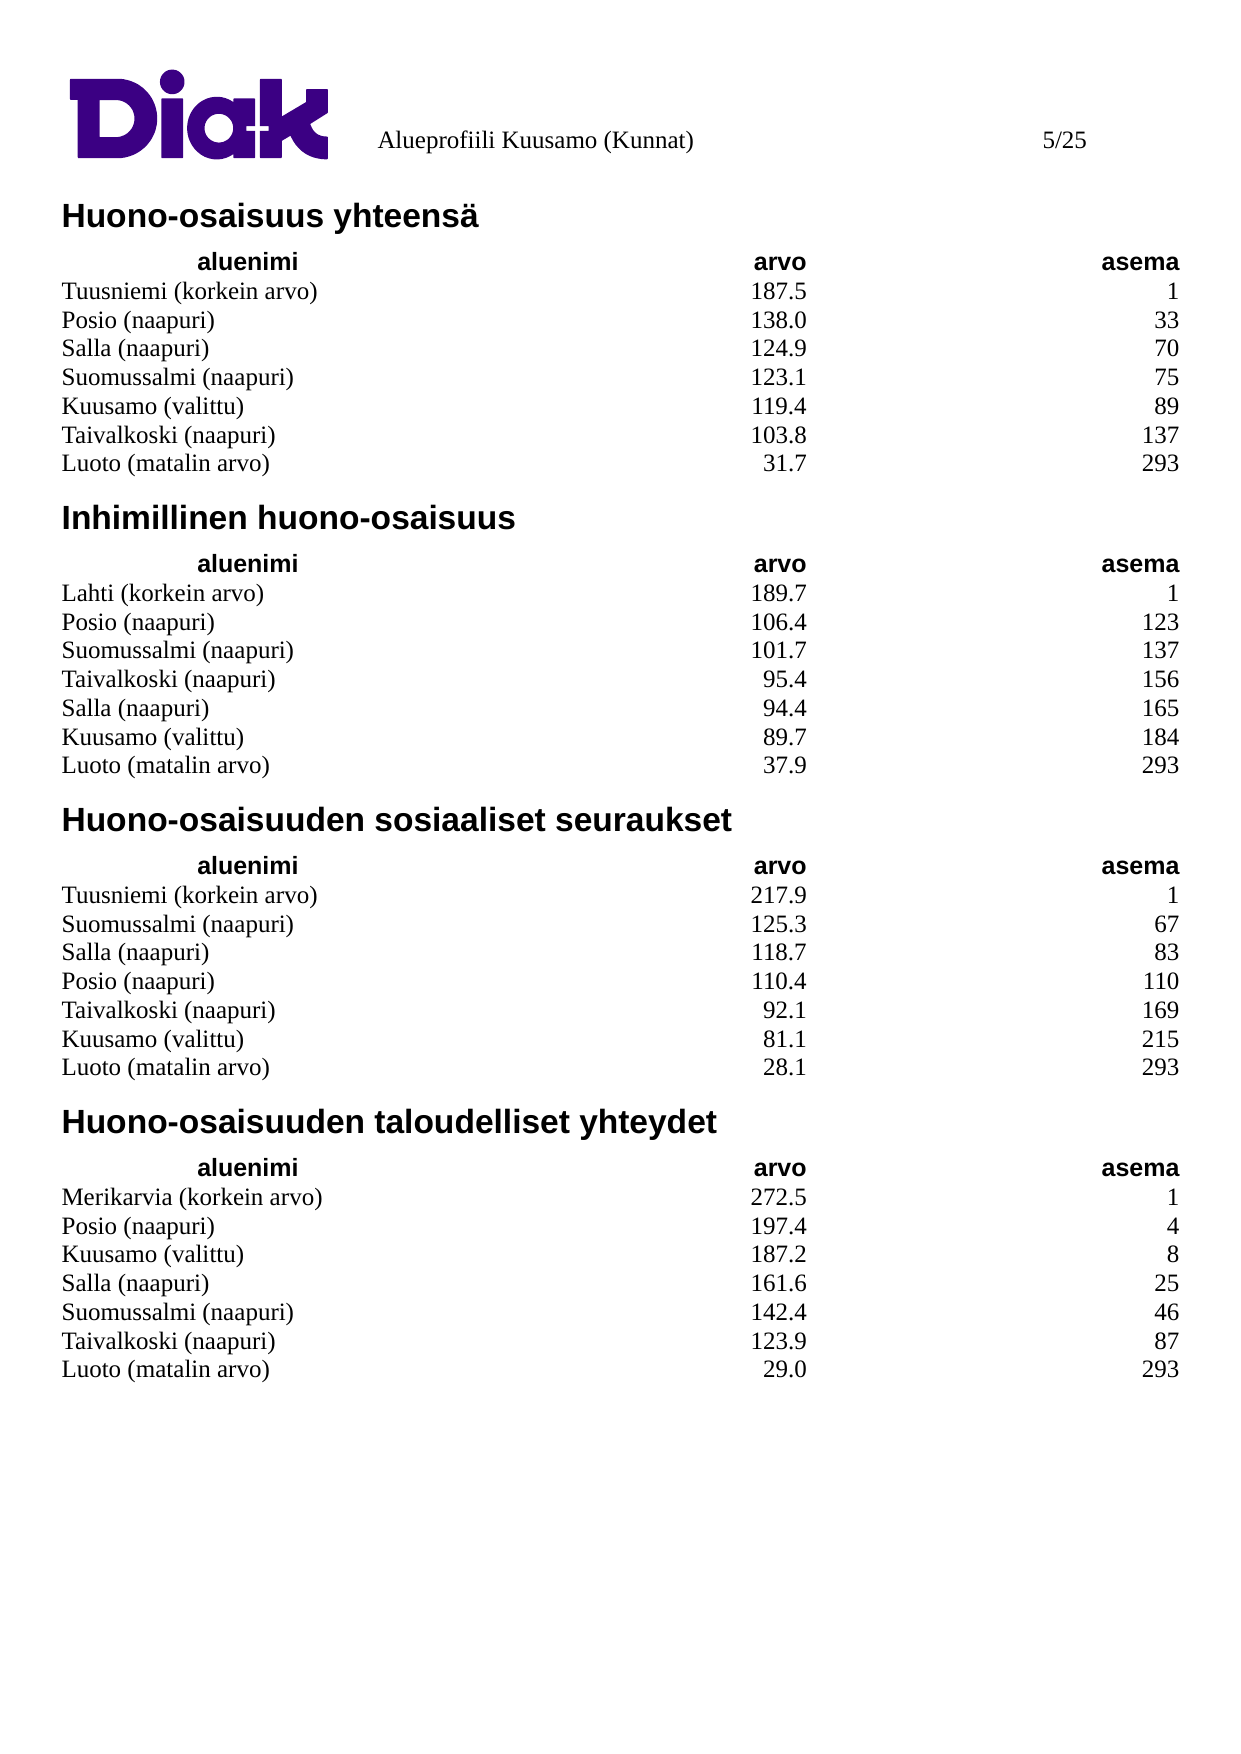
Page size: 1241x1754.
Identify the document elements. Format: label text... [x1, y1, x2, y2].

table_cell 142.4 [434, 1297, 806, 1326]
subtitle Huono-osaisuus yhteensä [61, 196, 1179, 235]
table_cell 89 [806, 391, 1179, 420]
table_cell 25 [806, 1268, 1179, 1297]
table_cell 70 [806, 334, 1179, 362]
table_cell Suomussalmi (naapuri) [61, 636, 434, 664]
table_cell 1 [806, 578, 1179, 607]
table_cell 293 [806, 751, 1179, 779]
table_cell 1 [806, 880, 1179, 909]
table_header asema [806, 1153, 1179, 1182]
table_cell Salla (naapuri) [61, 334, 434, 362]
table_cell 29.0 [434, 1355, 806, 1383]
table_cell 87 [806, 1326, 1179, 1354]
table_cell Luoto (matalin arvo) [61, 449, 434, 477]
table_cell 217.9 [434, 880, 806, 909]
table_cell Tuusniemi (korkein arvo) [61, 880, 434, 909]
table_cell 37.9 [434, 751, 806, 779]
table_cell Posio (naapuri) [61, 607, 434, 636]
table_cell 184 [806, 722, 1179, 751]
table_cell Taivalkoski (naapuri) [61, 664, 434, 693]
table_header arvo [434, 1153, 806, 1182]
table_cell 94.4 [434, 693, 806, 722]
table_cell Suomussalmi (naapuri) [61, 1297, 434, 1326]
table_cell 138.0 [434, 305, 806, 333]
table_cell 118.7 [434, 938, 806, 966]
table_cell 31.7 [434, 449, 806, 477]
table_cell Luoto (matalin arvo) [61, 751, 434, 779]
table_header aluenimi [61, 1153, 434, 1182]
table_cell Taivalkoski (naapuri) [61, 995, 434, 1024]
table_cell 293 [806, 1053, 1179, 1081]
subtitle Inhimillinen huono-osaisuus [61, 498, 1179, 537]
table_cell 110.4 [434, 966, 806, 995]
table_cell 125.3 [434, 909, 806, 937]
table_cell Merikarvia (korkein arvo) [61, 1182, 434, 1211]
table_cell Lahti (korkein arvo) [61, 578, 434, 607]
table_cell 215 [806, 1024, 1179, 1052]
table_cell Tuusniemi (korkein arvo) [61, 276, 434, 305]
table_cell 197.4 [434, 1211, 806, 1239]
table_cell 169 [806, 995, 1179, 1024]
table_cell 272.5 [434, 1182, 806, 1211]
table_cell Luoto (matalin arvo) [61, 1355, 434, 1383]
table_cell 83 [806, 938, 1179, 966]
table_cell 89.7 [434, 722, 806, 751]
table_cell 293 [806, 449, 1179, 477]
table_cell 156 [806, 664, 1179, 693]
table_cell 187.2 [434, 1240, 806, 1268]
table_cell 81.1 [434, 1024, 806, 1052]
table_cell Salla (naapuri) [61, 938, 434, 966]
table_cell 187.5 [434, 276, 806, 305]
table_cell 46 [806, 1297, 1179, 1326]
table_cell 124.9 [434, 334, 806, 362]
table_cell Suomussalmi (naapuri) [61, 362, 434, 391]
table_header asema [806, 247, 1179, 276]
table_cell Kuusamo (valittu) [61, 1240, 434, 1268]
table_cell 75 [806, 362, 1179, 391]
table_cell Kuusamo (valittu) [61, 1024, 434, 1052]
table_cell 123.1 [434, 362, 806, 391]
table_cell 119.4 [434, 391, 806, 420]
table_header arvo [434, 549, 806, 578]
table_cell 165 [806, 693, 1179, 722]
table_cell 28.1 [434, 1053, 806, 1081]
table_cell 8 [806, 1240, 1179, 1268]
table_cell Kuusamo (valittu) [61, 722, 434, 751]
table_header aluenimi [61, 549, 434, 578]
table_cell 189.7 [434, 578, 806, 607]
table_cell 103.8 [434, 420, 806, 448]
table_cell 4 [806, 1211, 1179, 1239]
table_cell 1 [806, 276, 1179, 305]
table_cell 106.4 [434, 607, 806, 636]
table_cell 137 [806, 420, 1179, 448]
table_cell Salla (naapuri) [61, 1268, 434, 1297]
table_cell 137 [806, 636, 1179, 664]
table_cell Suomussalmi (naapuri) [61, 909, 434, 937]
table_header aluenimi [61, 851, 434, 880]
table_cell Luoto (matalin arvo) [61, 1053, 434, 1081]
table_cell Posio (naapuri) [61, 305, 434, 333]
table_cell 161.6 [434, 1268, 806, 1297]
table_cell Taivalkoski (naapuri) [61, 420, 434, 448]
table_header aluenimi [61, 247, 434, 276]
table_header arvo [434, 851, 806, 880]
table_cell Taivalkoski (naapuri) [61, 1326, 434, 1354]
table_cell 33 [806, 305, 1179, 333]
table_cell 123.9 [434, 1326, 806, 1354]
table_cell 92.1 [434, 995, 806, 1024]
table_header asema [806, 549, 1179, 578]
table_cell 123 [806, 607, 1179, 636]
table_cell 1 [806, 1182, 1179, 1211]
subtitle Huono-osaisuuden taloudelliset yhteydet [61, 1102, 1179, 1141]
table_cell 101.7 [434, 636, 806, 664]
table_header asema [806, 851, 1179, 880]
table_cell 293 [806, 1355, 1179, 1383]
table_header arvo [434, 247, 806, 276]
table_cell 95.4 [434, 664, 806, 693]
table_cell 110 [806, 966, 1179, 995]
table_cell Posio (naapuri) [61, 1211, 434, 1239]
table_cell 67 [806, 909, 1179, 937]
table_cell Kuusamo (valittu) [61, 391, 434, 420]
subtitle Huono-osaisuuden sosiaaliset seuraukset [61, 800, 1179, 839]
table_cell Posio (naapuri) [61, 966, 434, 995]
table_cell Salla (naapuri) [61, 693, 434, 722]
